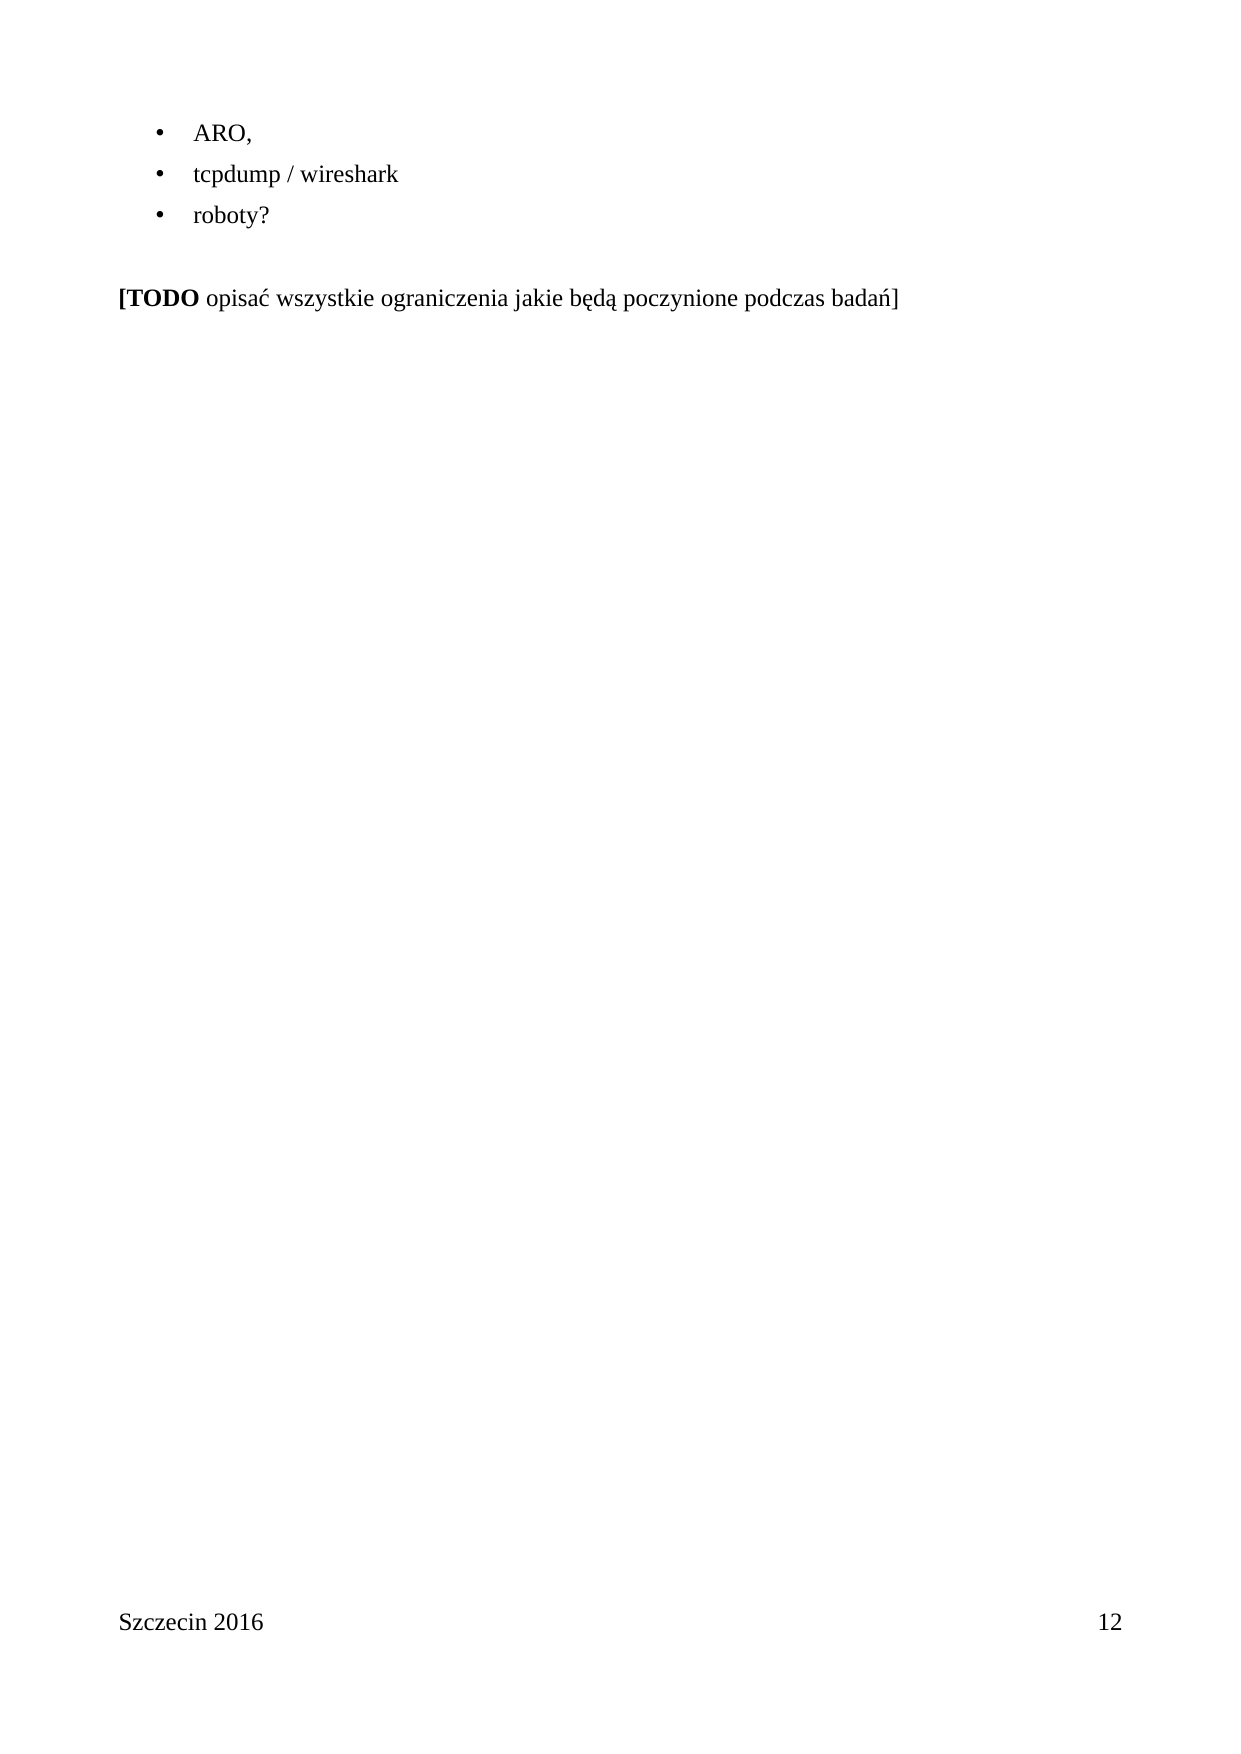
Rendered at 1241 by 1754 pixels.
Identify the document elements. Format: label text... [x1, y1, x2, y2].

text [TODO opisać wszystkie ograniczenia jakie będą poczynione podczas badań] [118, 283, 1122, 312]
list ARO, [156, 118, 1122, 147]
list roboty? [156, 201, 1122, 229]
list tcpdump / wireshark [156, 159, 1122, 188]
